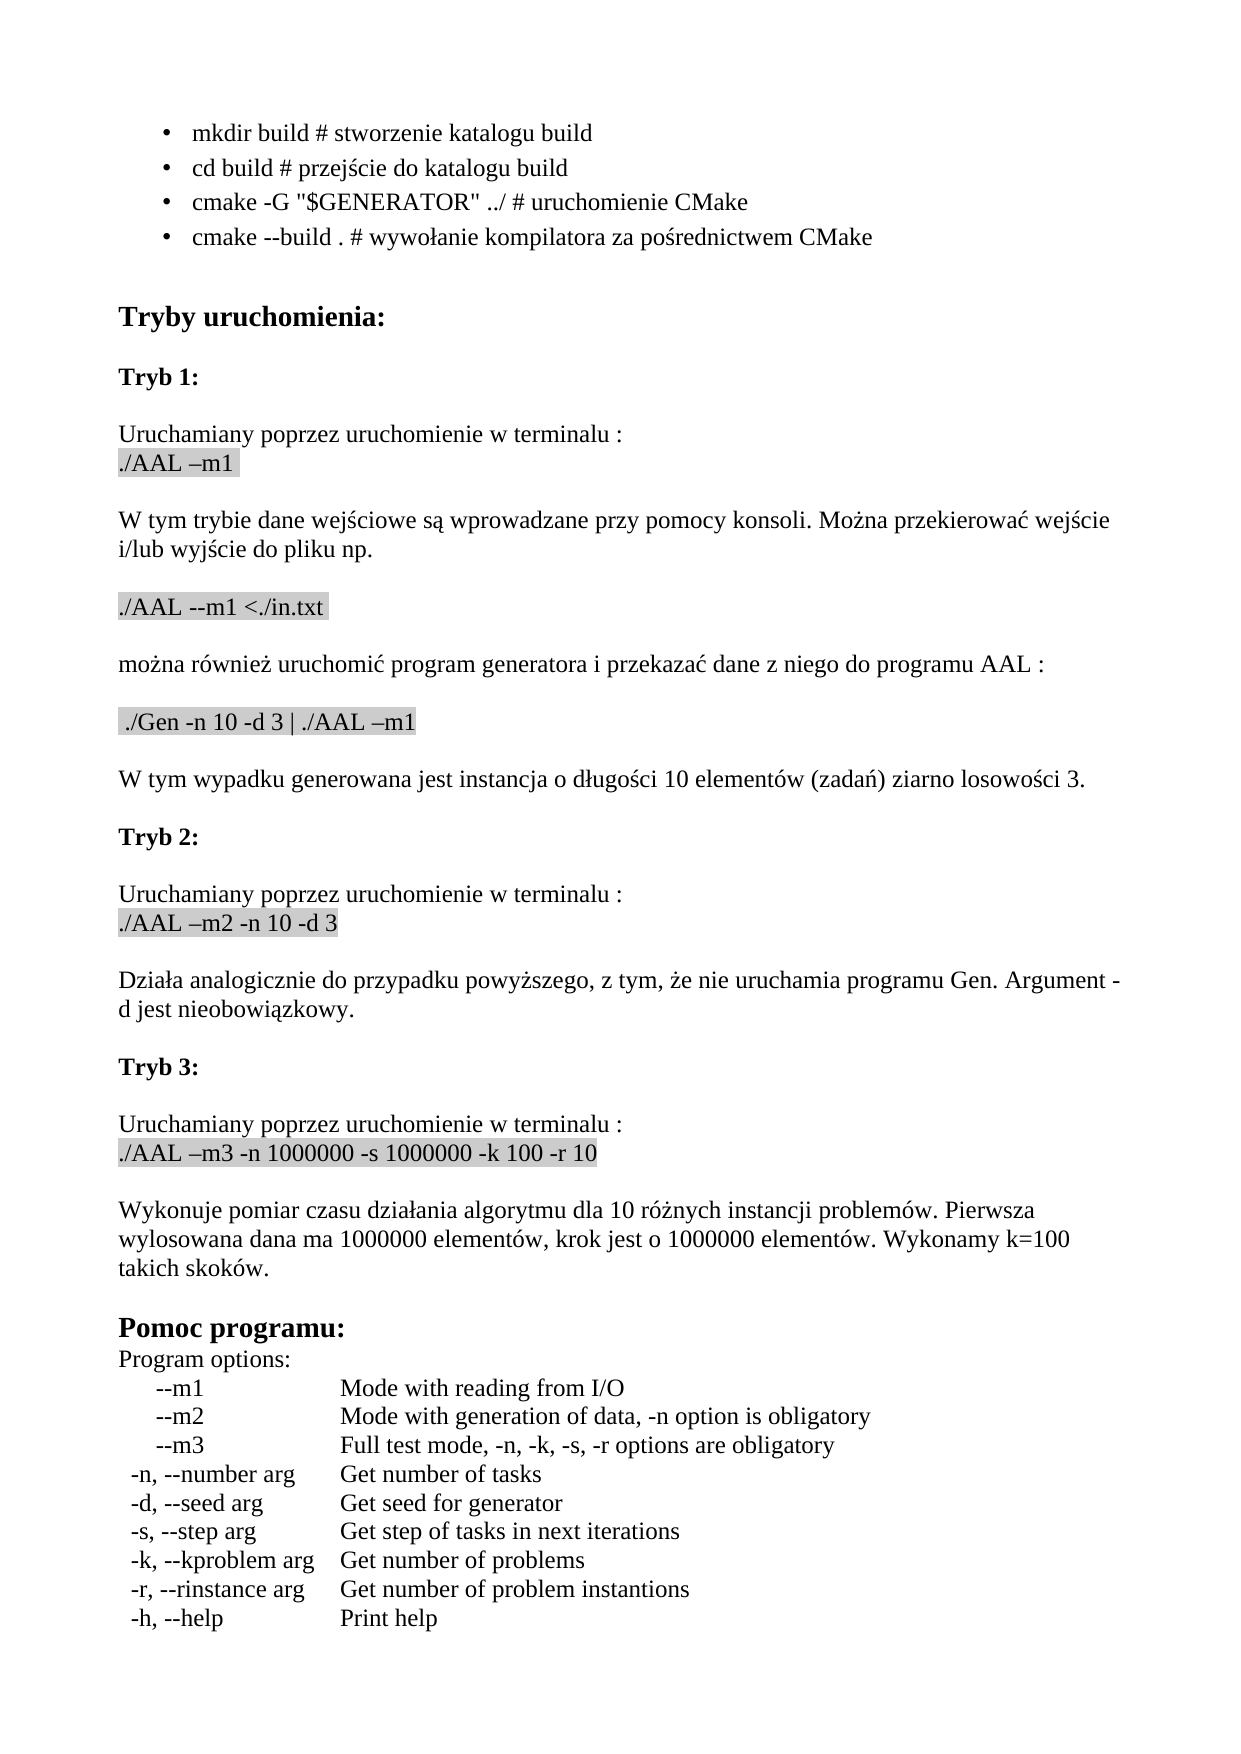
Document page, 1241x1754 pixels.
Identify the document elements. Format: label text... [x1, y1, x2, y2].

text Tryb 3: [118, 1052, 1122, 1080]
text -n, --number arg Get number of tasks [118, 1459, 1122, 1488]
text Uruchamiany poprzez uruchomienie w terminalu : ./AAL –m2 -n 10 -d 3 [118, 879, 1122, 937]
text Tryb 1: [118, 362, 1122, 390]
text ./AAL --m1 <./in.txt [118, 592, 1122, 620]
text -r, --rinstance arg Get number of problem instantions [118, 1574, 1122, 1603]
text W tym wypadku generowana jest instancja o długości 10 elementów (zadań) ziarno losowości 3. [118, 764, 1122, 793]
text można również uruchomić program generatora i przekazać dane z niego do programu AAL : [118, 649, 1122, 707]
text Pomoc programu: Program options: [118, 1310, 1122, 1373]
text Wykonuje pomiar czasu działania algorytmu dla 10 różnych instancji problemów. Pierwsza wylosowana dana ma 1000000 elementów, krok jest o 1000000 elementów. Wykonamy k=100 takich skoków. [118, 1195, 1122, 1282]
text Działa analogicznie do przypadku powyższego, z tym, że nie uruchamia programu Gen. Argument -d jest nieobowiązkowy. [118, 965, 1122, 1023]
list mkdir build # stworzenie katalogu build [162, 118, 1122, 147]
list cmake --build . # wywołanie kompilatora za pośrednictwem CMake [162, 222, 1122, 250]
text -s, --step arg Get step of tasks in next iterations [118, 1516, 1122, 1545]
text Tryby uruchomienia: [118, 299, 1122, 362]
text ./Gen -n 10 -d 3 | ./AAL –m1 [118, 707, 1122, 735]
list cd build # przejście do katalogu build [162, 153, 1122, 181]
text --m2 Mode with generation of data, -n option is obligatory [118, 1401, 1122, 1430]
text Uruchamiany poprzez uruchomienie w terminalu : ./AAL –m1 [118, 419, 1122, 477]
text -h, --help Print help [118, 1603, 1122, 1631]
text Uruchamiany poprzez uruchomienie w terminalu : ./AAL –m3 -n 1000000 -s 1000000 -k 100 -r 10 [118, 1109, 1122, 1167]
list cmake -G "$GENERATOR" ../ # uruchomienie CMake [162, 187, 1122, 216]
text Tryb 2: [118, 822, 1122, 850]
text -d, --seed arg Get seed for generator [118, 1488, 1122, 1516]
text --m3 Full test mode, -n, -k, -s, -r options are obligatory [118, 1430, 1122, 1459]
text -k, --kproblem arg Get number of problems [118, 1545, 1122, 1574]
text --m1 Mode with reading from I/O [118, 1373, 1122, 1401]
text W tym trybie dane wejściowe są wprowadzane przy pomocy konsoli. Można przekierować wejście i/lub wyjście do pliku np. [118, 505, 1122, 563]
